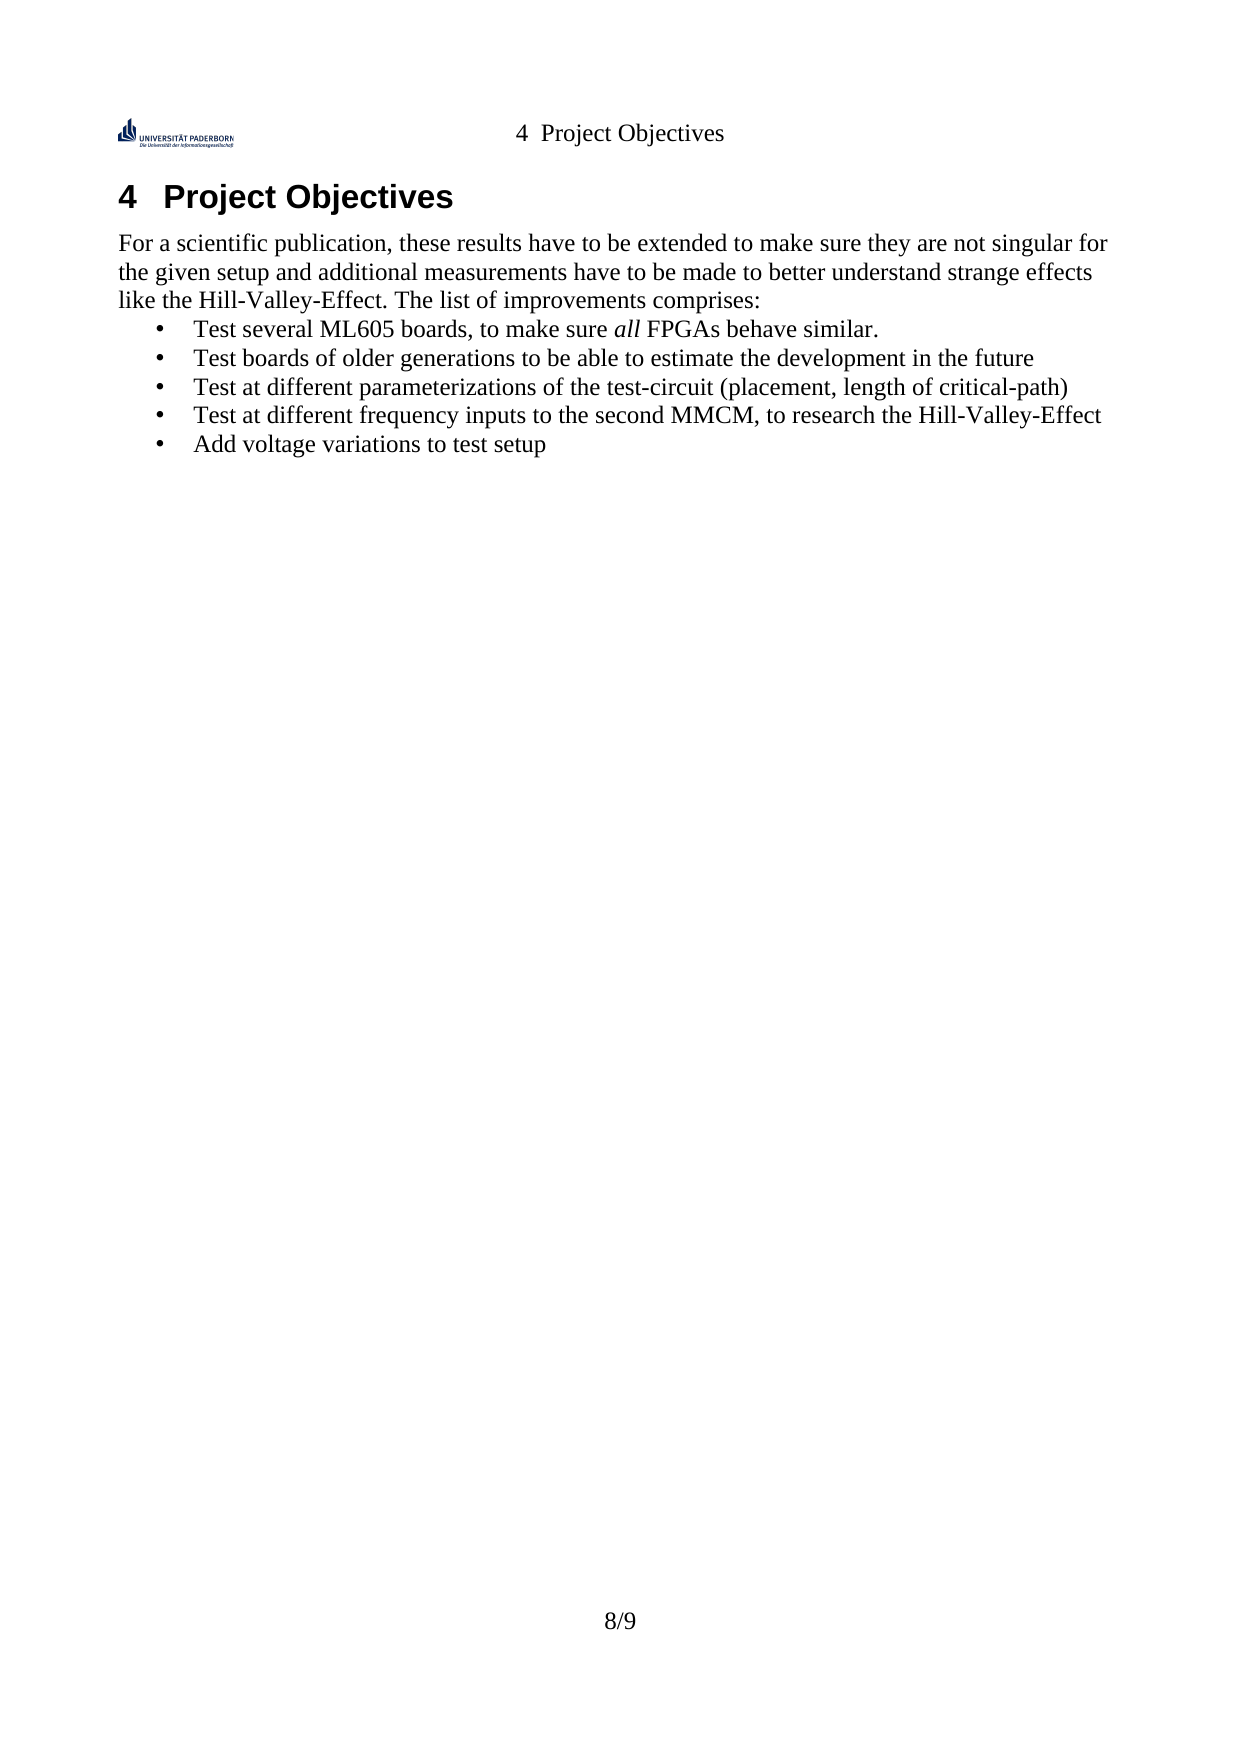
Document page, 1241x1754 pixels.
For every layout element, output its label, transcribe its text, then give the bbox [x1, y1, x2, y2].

subtitle Project Objectives [118, 177, 1122, 216]
list Test at different parameterizations of the test-circuit (placement, length of critical-path) [156, 372, 1122, 401]
list Test boards of older generations to be able to estimate the development in the future [156, 343, 1122, 372]
text For a scientific publication, these results have to be extended to make sure they are not singular for the given setup and additional measurements have to be made to better understand strange effects like the Hill-Valley-Effect. The list of improvements comprises: [118, 228, 1122, 314]
list Add voltage variations to test setup [156, 429, 1122, 458]
list Test several ML605 boards, to make sure all FPGAs behave similar. [156, 314, 1122, 343]
list Test at different frequency inputs to the second MMCM, to research the Hill-Valley-Effect [156, 401, 1122, 429]
picture [118, 118, 234, 148]
